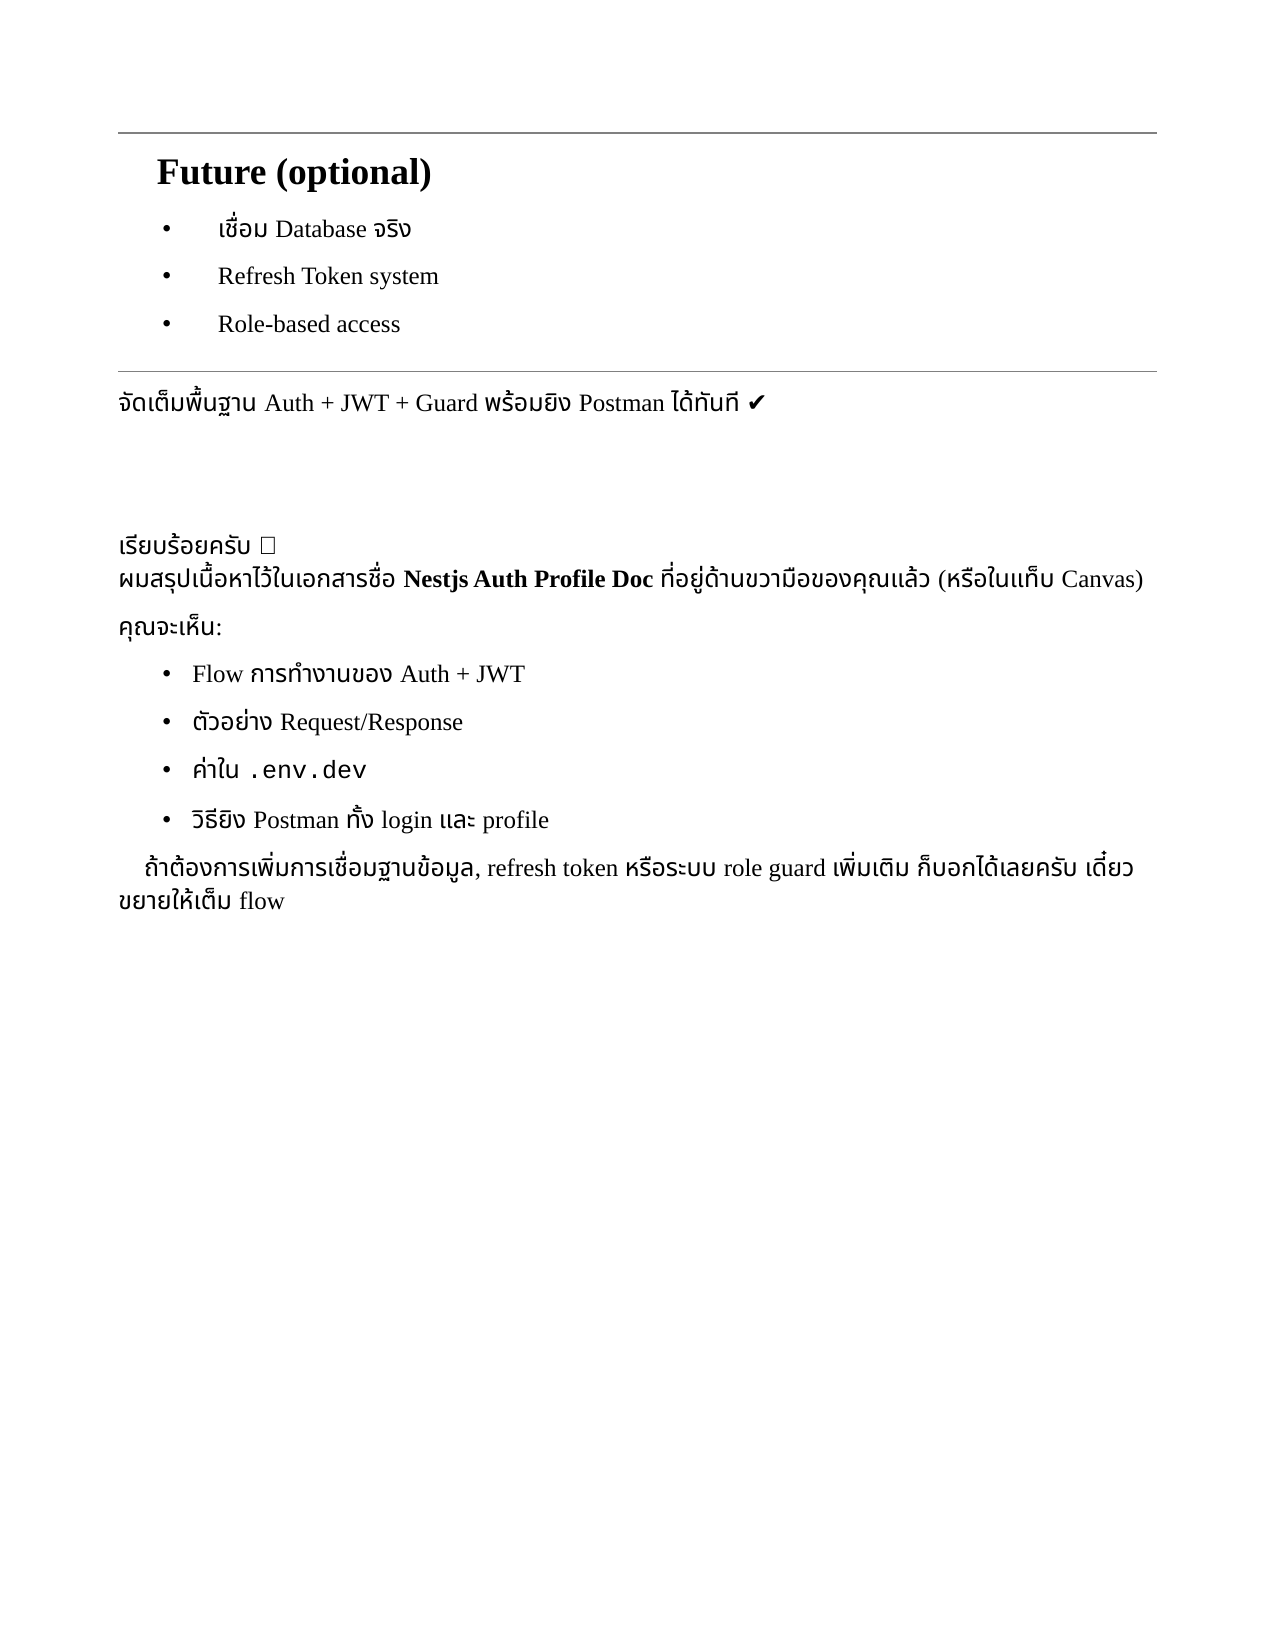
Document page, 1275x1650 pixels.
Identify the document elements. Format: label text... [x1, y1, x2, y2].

text คุณจะเห็น: [118, 612, 1157, 641]
subtitle 🚀 Future (optional) [118, 149, 1157, 193]
list Flow การทำงานของ Auth + JWT [162, 659, 1157, 688]
text 📌 ถ้าต้องการเพิ่มการเชื่อมฐานข้อมูล, refresh token หรือระบบ role guard เพิ่มเติม ก็บอกได้เลยครับ เดี๋ยวขยายให้เต็ม flow 🎯 [118, 853, 1157, 915]
list วิธียิง Postman ทั้ง login และ profile [162, 805, 1157, 834]
list ✅ Role-based access [162, 309, 1157, 338]
text จัดเต็มพื้นฐาน Auth + JWT + Guard พร้อมยิง Postman ได้ทันที ✔ [118, 388, 1157, 417]
list ✅ Refresh Token system [162, 261, 1157, 290]
list ตัวอย่าง Request/Response [162, 707, 1157, 736]
text เรียบร้อยครับ ✅ ผมสรุปเนื้อหาไว้ในเอกสารชื่อ Nestjs Auth Profile Doc ที่อยู่ด้านขวามือของคุณแล้ว (หรือในแท็บ Canvas) [118, 531, 1157, 593]
list ✅ เชื่อม Database จริง [162, 214, 1157, 243]
list ค่าใน .env.dev [162, 755, 1157, 786]
